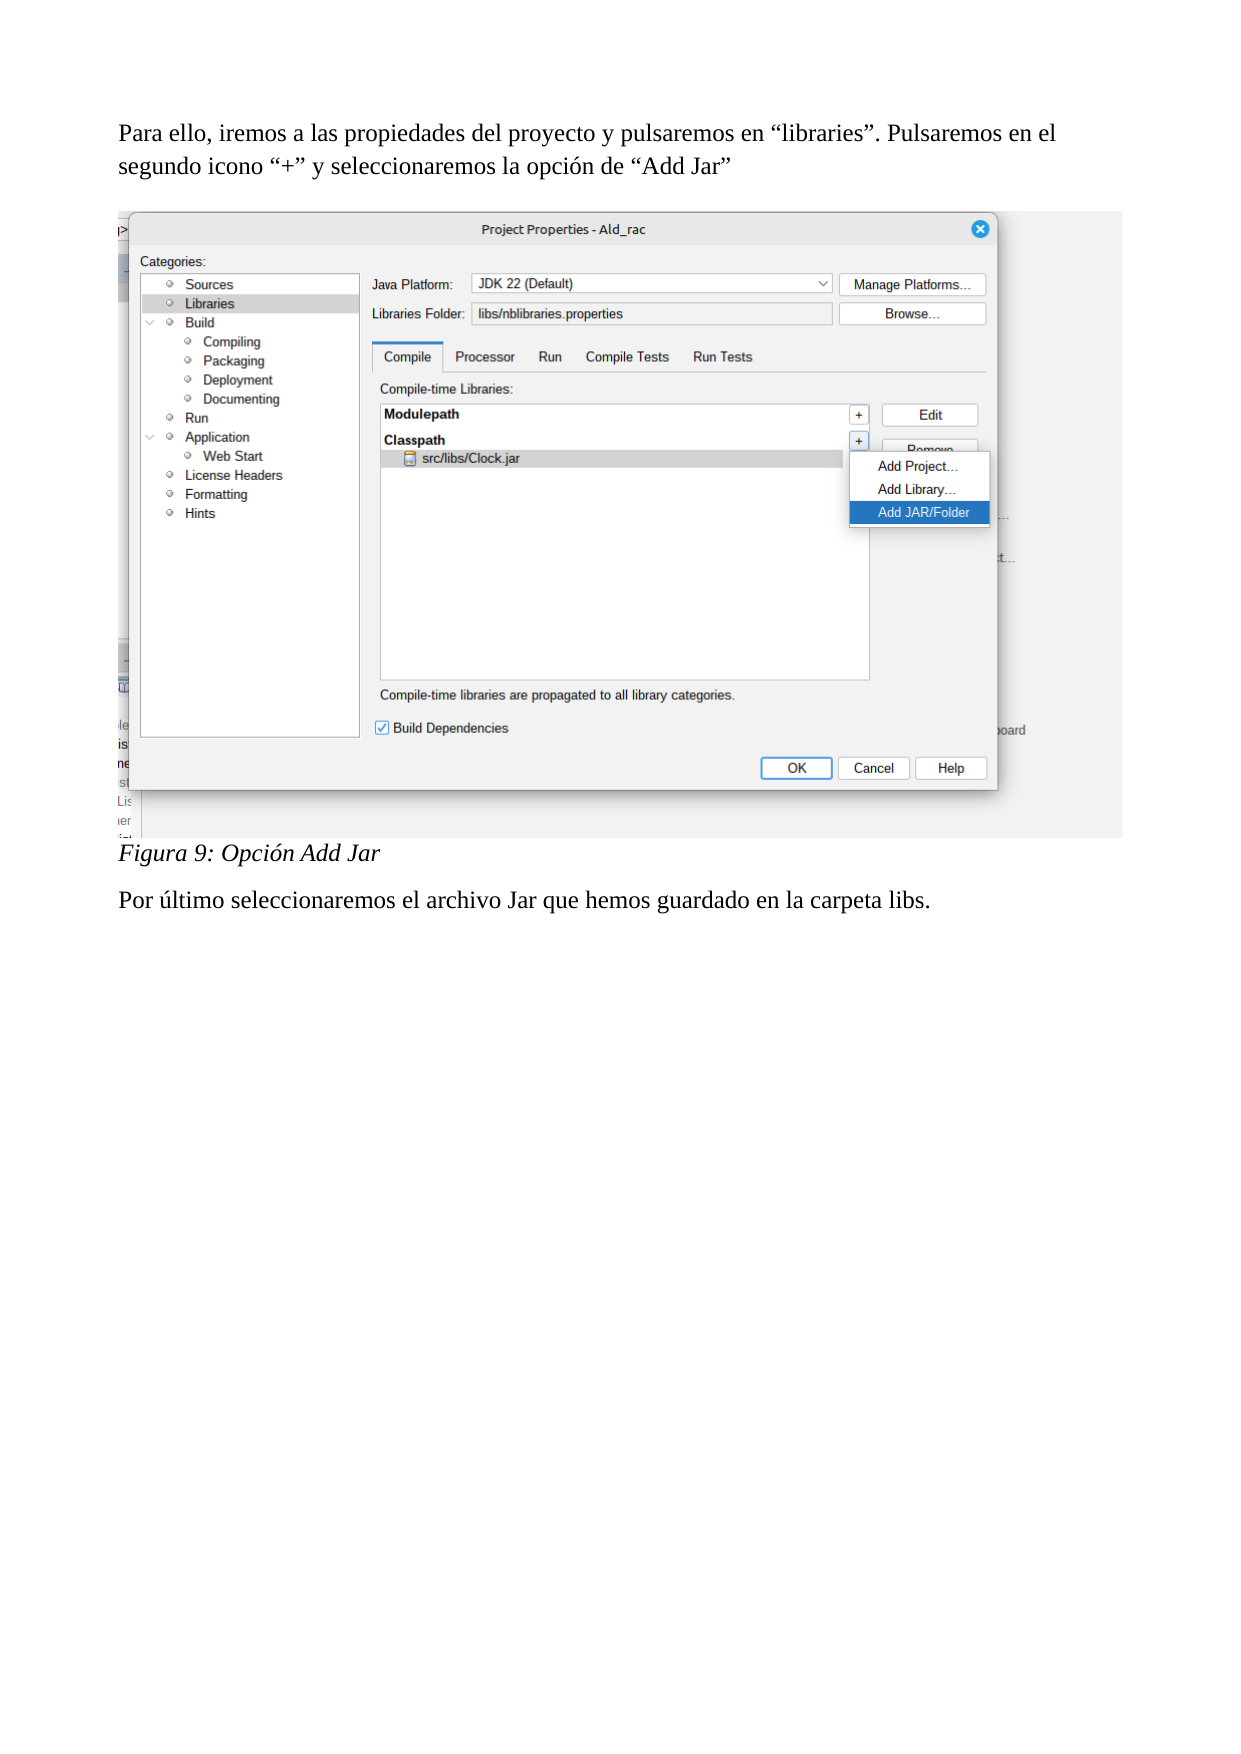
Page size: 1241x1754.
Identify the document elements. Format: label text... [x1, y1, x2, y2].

text Para ello, iremos a las propiedades del proyecto y pulsaremos en “libraries”. Pulsaremos en el segundo icono “+” y seleccionaremos la opción de “Add Jar” [118, 118, 1122, 180]
text Por último seleccionaremos el archivo Jar que hemos guardado en la carpeta libs. [118, 886, 1122, 914]
picture [118, 211, 1123, 838]
text Figura 9: Opción Add Jar [118, 838, 1122, 867]
